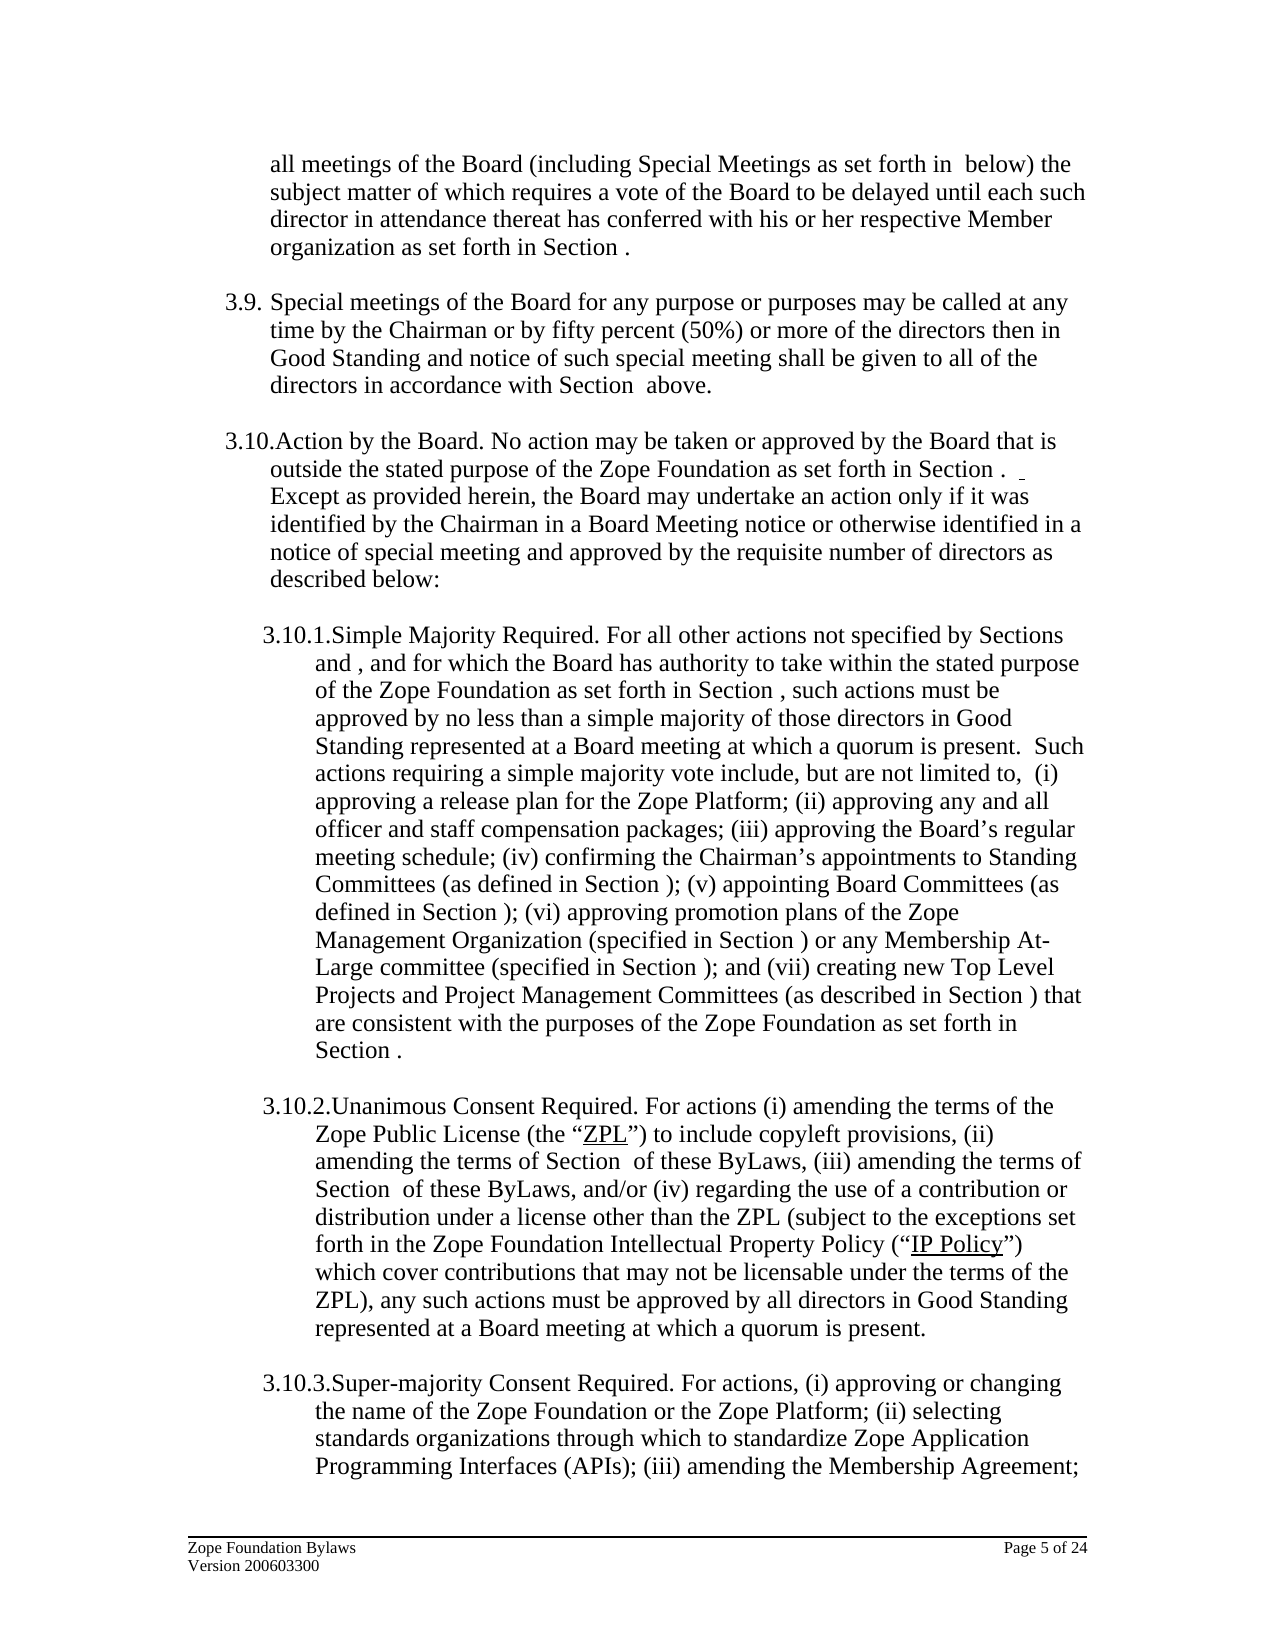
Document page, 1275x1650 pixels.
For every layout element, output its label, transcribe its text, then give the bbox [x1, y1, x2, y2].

list Action by the Board. No action may be taken or approved by the Board that is outside the stated purpose of the Zope Foundation as set forth in Section . Except as provided herein, the Board may undertake an action only if it was identified by the Chairman in a Board Meeting notice or otherwise identified in a notice of special meeting and approved by the requisite number of directors as described below: [225, 427, 1087, 621]
list all meetings of the Board (including Special Meetings as set forth in below) the subject matter of which requires a vote of the Board to be delayed until each such director in attendance thereat has conferred with his or her respective Member organization as set forth in Section . [225, 150, 1087, 288]
list Special meetings of the Board for any purpose or purposes may be called at any time by the Chairman or by fifty percent (50%) or more of the directors then in Good Standing and notice of such special meeting shall be given to all of the directors in accordance with Section above. [225, 288, 1087, 427]
list Super-majority Consent Required. For actions, (i) approving or changing the name of the Zope Foundation or the Zope Platform; (ii) selecting standards organizations through which to standardize Zope Application Programming Interfaces (APIs); (iii) amending the Membership Agreement; [262, 1369, 1087, 1480]
list Simple Majority Required. For all other actions not specified by Sections and , and for which the Board has authority to take within the stated purpose of the Zope Foundation as set forth in Section , such actions must be approved by no less than a simple majority of those directors in Good Standing represented at a Board meeting at which a quorum is present. Such actions requiring a simple majority vote include, but are not limited to, (i) approving a release plan for the Zope Platform; (ii) approving any and all officer and staff compensation packages; (iii) approving the Board’s regular meeting schedule; (iv) confirming the Chairman’s appointments to Standing Committees (as defined in Section ); (v) appointing Board Committees (as defined in Section ); (vi) approving promotion plans of the Zope Management Organization (specified in Section ) or any Membership At-Large committee (specified in Section ); and (vii) creating new Top Level Projects and Project Management Committees (as described in Section ) that are consistent with the purposes of the Zope Foundation as set forth in Section . [262, 621, 1087, 1092]
list Unanimous Consent Required. For actions (i) amending the terms of the Zope Public License (the “ZPL”) to include copyleft provisions, (ii) amending the terms of Section of these ByLaws, (iii) amending the terms of Section of these ByLaws, and/or (iv) regarding the use of a contribution or distribution under a license other than the ZPL (subject to the exceptions set forth in the Zope Foundation Intellectual Property Policy (“IP Policy”) which cover contributions that may not be licensable under the terms of the ZPL), any such actions must be approved by all directors in Good Standing represented at a Board meeting at which a quorum is present. [262, 1092, 1087, 1369]
